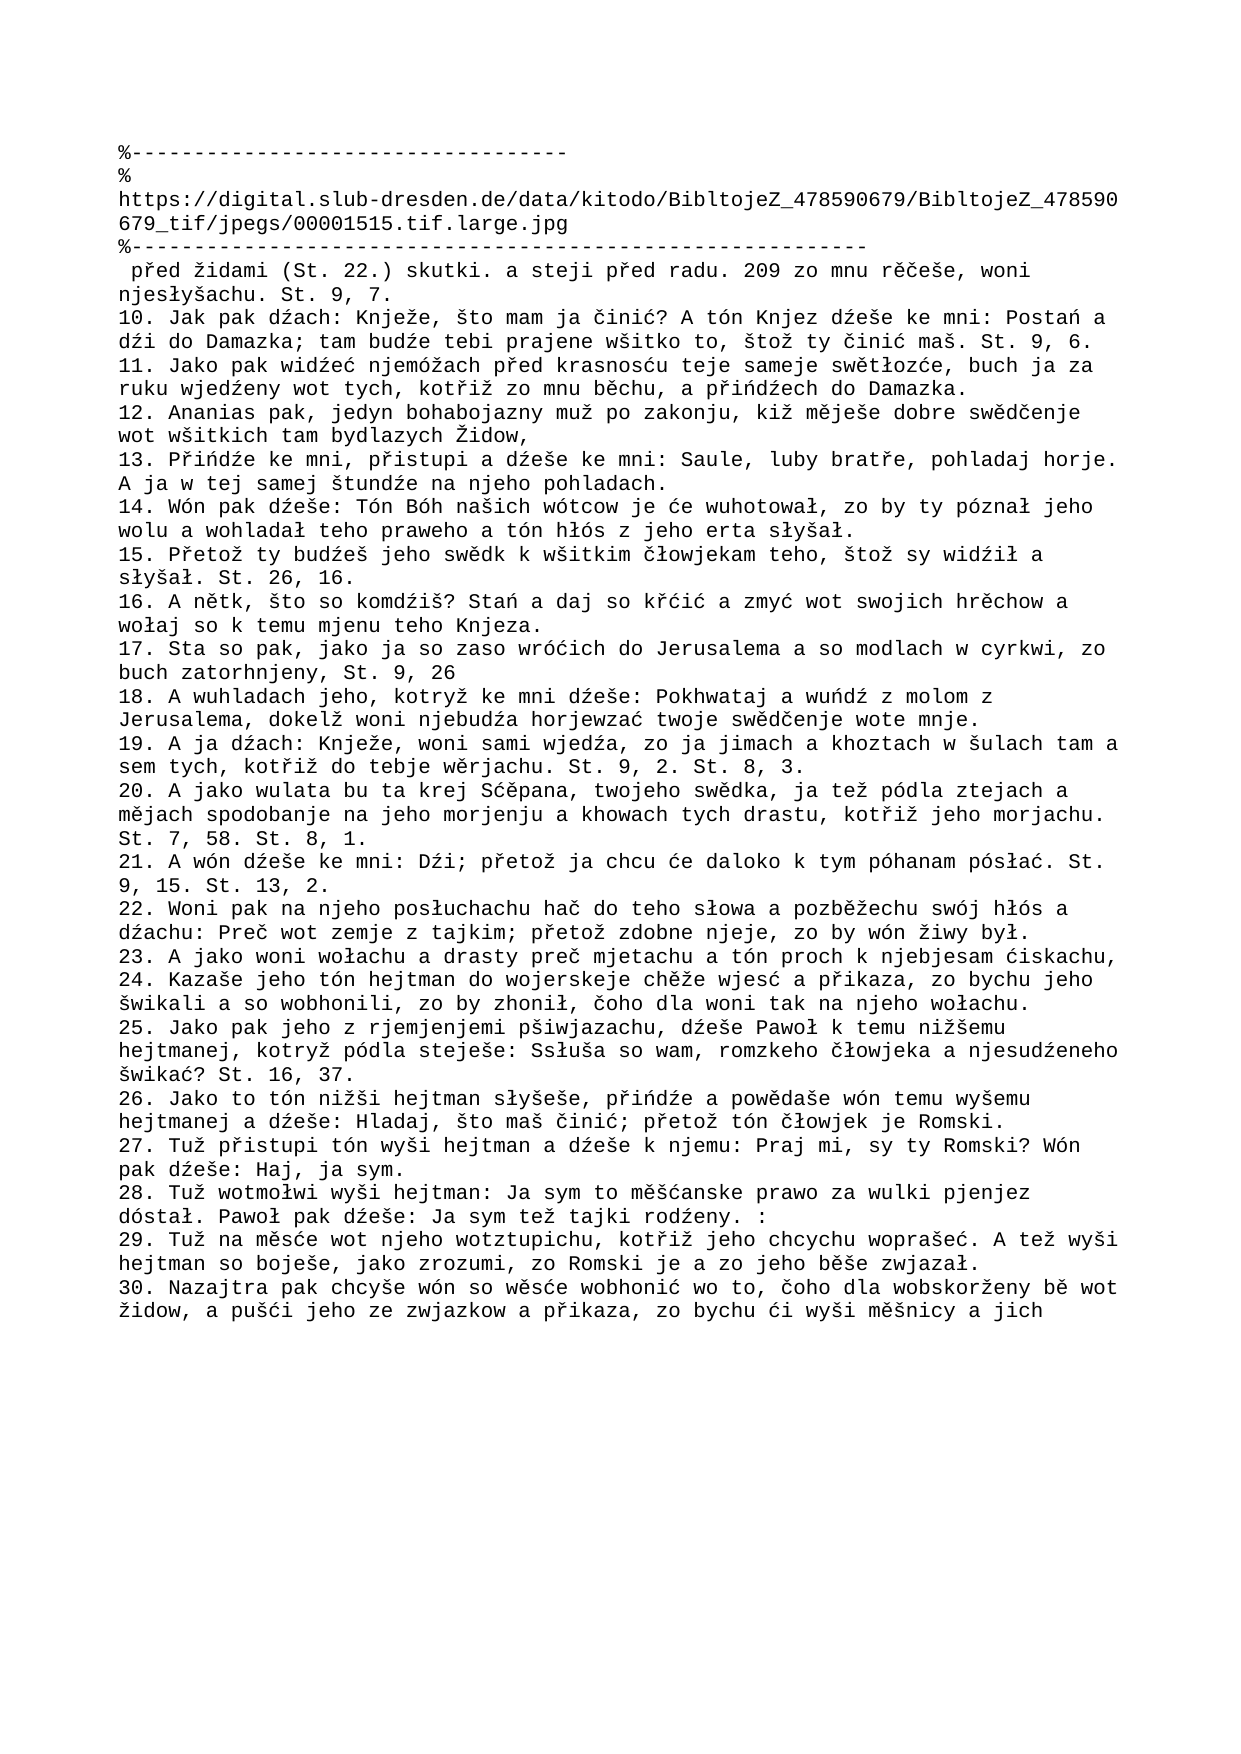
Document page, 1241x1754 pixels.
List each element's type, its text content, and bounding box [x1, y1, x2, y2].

text 15. Přetož ty budźeš jeho swědk k wšitkim čłowjekam teho, štož sy widźił a słyšał. St. 26, 16. [118, 544, 1122, 591]
text 22. Woni pak na njeho posłuchachu hač do teho słowa a pozběžechu swój hłós a dźachu: Preč wot zemje z tajkim; přetož zdobne njeje, zo by wón žiwy był. [118, 898, 1122, 946]
text % https://digital.slub-dresden.de/data/kitodo/BibltojeZ_478590679/BibltojeZ_478590679_tif/jpegs/00001515.tif.large.jpg [118, 165, 1122, 236]
text %----------------------------------- [118, 142, 1122, 165]
text 27. Tuž přistupi tón wyši hejtman a dźeše k njemu: Praj mi, sy ty Romski? Wón pak dźeše: Haj, ja sym. [118, 1135, 1122, 1182]
text 23. A jako woni wołachu a drasty preč mjetachu a tón proch k njebjesam ćiskachu, [118, 946, 1122, 969]
text 11. Jako pak widźeć njemóžach před krasnosću teje sameje swětłozće, buch ja za ruku wjedźeny wot tych, kotřiž zo mnu běchu, a přińdźech do Damazka. [118, 354, 1122, 402]
text 19. A ja dźach: Knježe, woni sami wjedźa, zo ja jimach a khoztach w šulach tam a sem tych, kotřiž do tebje wěrjachu. St. 9, 2. St. 8, 3. [118, 733, 1122, 780]
text 10. Jak pak dźach: Knježe, što mam ja činić? A tón Knjez dźeše ke mni: Postań a dźi do Damazka; tam budźe tebi prajene wšitko to, štož ty činić maš. St. 9, 6. [118, 307, 1122, 354]
text 16. A nětk, što so komdźiš? Stań a daj so křćić a zmyć wot swojich hrěchow a wołaj so k temu mjenu teho Knjeza. [118, 591, 1122, 638]
text 17. Sta so pak, jako ja so zaso wróćich do Jerusalema a so modlach w cyrkwi, zo buch zatorhnjeny, St. 9, 26 [118, 638, 1122, 686]
text 30. Nazajtra pak chcyše wón so wěsće wobhonić wo to, čoho dla wobskorženy bě wot židow, a pušći jeho ze zwjazkow a přikaza, zo bychu ći wyši měšnicy a jich [118, 1277, 1122, 1324]
text 12. Ananias pak, jedyn bohabojazny muž po zakonju, kiž měješe dobre swědčenje wot wšitkich tam bydlazych Židow, [118, 402, 1122, 449]
text 25. Jako pak jeho z rjemjenjemi pšiwjazachu, dźeše Pawoł k temu nižšemu hejtmanej, kotryž pódla steješe: Ssłuša so wam, romzkeho čłowjeka a njesudźeneho šwikać? St. 16, 37. [118, 1017, 1122, 1088]
text 13. Přińdźe ke mni, přistupi a dźeše ke mni: Saule, luby bratře, pohladaj horje. A ja w tej samej štundźe na njeho pohladach. [118, 449, 1122, 496]
text 14. Wón pak dźeše: Tón Bóh našich wótcow je će wuhotował, zo by ty póznał jeho wolu a wohladał teho praweho a tón hłós z jeho erta słyšał. [118, 496, 1122, 544]
text 29. Tuž na měsće wot njeho wotztupichu, kotřiž jeho chcychu woprašeć. A tež wyši hejtman so boješe, jako zrozumi, zo Romski je a zo jeho běše zwjazał. [118, 1229, 1122, 1277]
text 20. A jako wulata bu ta krej Sćěpana, twojeho swědka, ja tež pódla ztejach a mějach spodobanje na jeho morjenju a khowach tych drastu, kotřiž jeho morjachu. St. 7, 58. St. 8, 1. [118, 780, 1122, 851]
text %----------------------------------------------------------- [118, 236, 1122, 260]
text před židami (St. 22.) skutki. a steji před radu. 209 zo mnu rěčeše, woni njesłyšachu. St. 9, 7. [118, 260, 1122, 307]
text 18. A wuhladach jeho, kotryž ke mni dźeše: Pokhwataj a wuńdź z molom z Jerusalema, dokelž woni njebudźa horjewzać twoje swědčenje wote mnje. [118, 686, 1122, 733]
text 28. Tuž wotmołwi wyši hejtman: Ja sym to měšćanske prawo za wulki pjenjez dóstał. Pawoł pak dźeše: Ja sym tež tajki rodźeny. : [118, 1182, 1122, 1229]
text 24. Kazaše jeho tón hejtman do wojerskeje chěže wjesć a přikaza, zo bychu jeho šwikali a so wobhonili, zo by zhonił, čoho dla woni tak na njeho wołachu. [118, 969, 1122, 1017]
text 21. A wón dźeše ke mni: Dźi; přetož ja chcu će daloko k tym póhanam pósłać. St. 9, 15. St. 13, 2. [118, 851, 1122, 898]
text 26. Jako to tón nižši hejtman słyšeše, přińdźe a powědaše wón temu wyšemu hejtmanej a dźeše: Hladaj, što maš činić; přetož tón čłowjek je Romski. [118, 1088, 1122, 1135]
